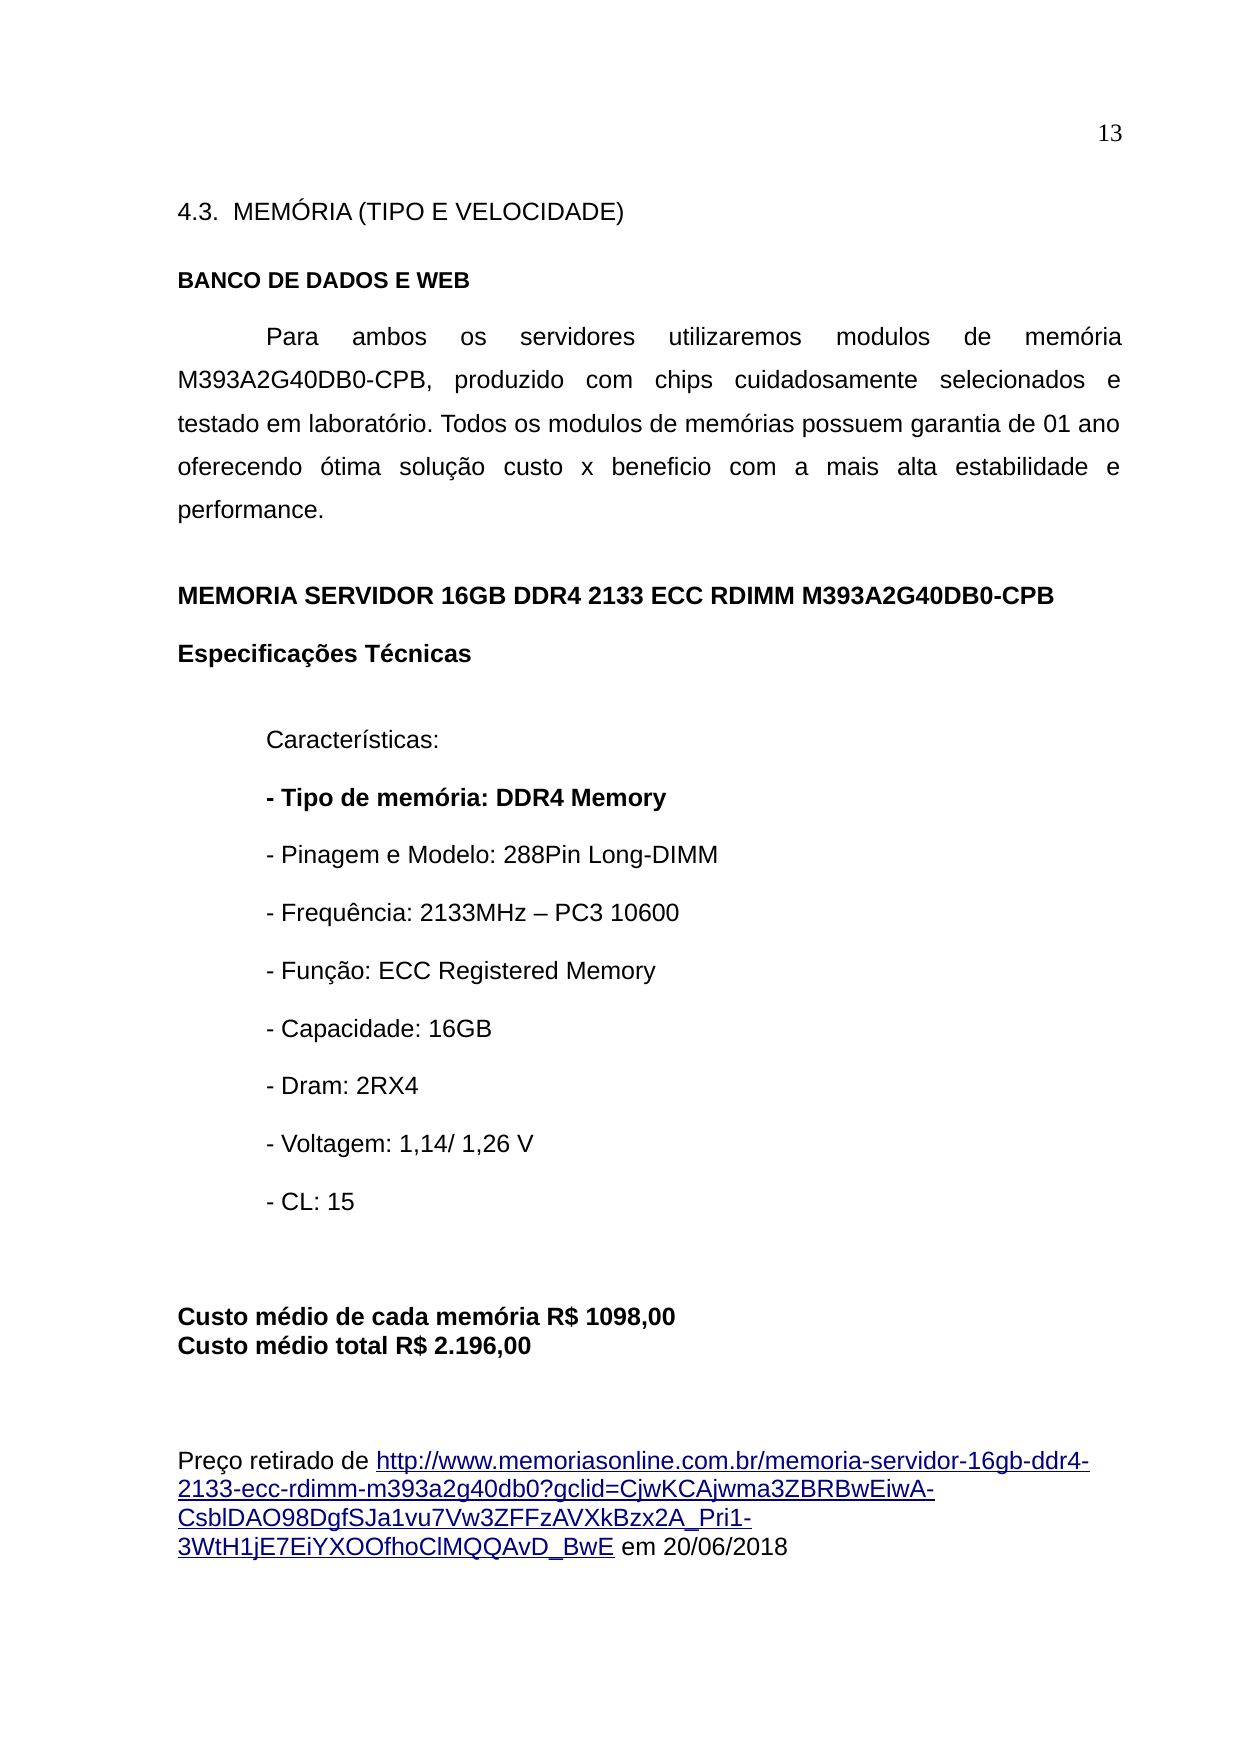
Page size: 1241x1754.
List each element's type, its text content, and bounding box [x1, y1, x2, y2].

text Para ambos os servidores utilizaremos modulos de memória M393A2G40DB0-CPB, produzido com chips cuidadosamente selecionados e testado em laboratório. Todos os modulos de memórias possuem garantia de 01 ano oferecendo ótima solução custo x beneficio com a mais alta estabilidade e performance. [177, 322, 1122, 523]
subtitle Memória (Tipo e velocidade) [177, 197, 1122, 226]
text - Tipo de memória: DDR4 Memory [177, 783, 1122, 811]
text Características: [177, 725, 1122, 754]
text - Capacidade: 16GB [177, 1013, 1122, 1042]
text Preço retirado de http://www.memoriasonline.com.br/memoria-servidor-16gb-ddr4-2133-ecc-rdimm-m393a2g40db0?gclid=CjwKCAjwma3ZBRBwEiwA-CsblDAO98DgfSJa1vu7Vw3ZFFzAVXkBzx2A_Pri1-3WtH1jE7EiYXOOfhoClMQQAvD_BwE em 20/06/2018 [177, 1446, 1122, 1561]
text MEMORIA SERVIDOR 16GB DDR4 2133 ECC RDIMM M393A2G40DB0-CPB [177, 581, 1122, 610]
text - Função: ECC Registered Memory [177, 956, 1122, 984]
text BANCO DE DADOS E WEB [177, 267, 1122, 293]
text Custo médio de cada memória R$ 1098,00 [177, 1302, 1122, 1331]
text Especificações Técnicas [177, 639, 1122, 667]
text - Dram: 2RX4 [177, 1071, 1122, 1100]
text - Pinagem e Modelo: 288Pin Long-DIMM [177, 840, 1122, 869]
text - CL: 15 [177, 1187, 1122, 1215]
text - Frequência: 2133MHz – PC3 10600 [177, 898, 1122, 927]
text - Voltagem: 1,14/ 1,26 V [177, 1129, 1122, 1158]
text Custo médio total R$ 2.196,00 [177, 1331, 1122, 1359]
